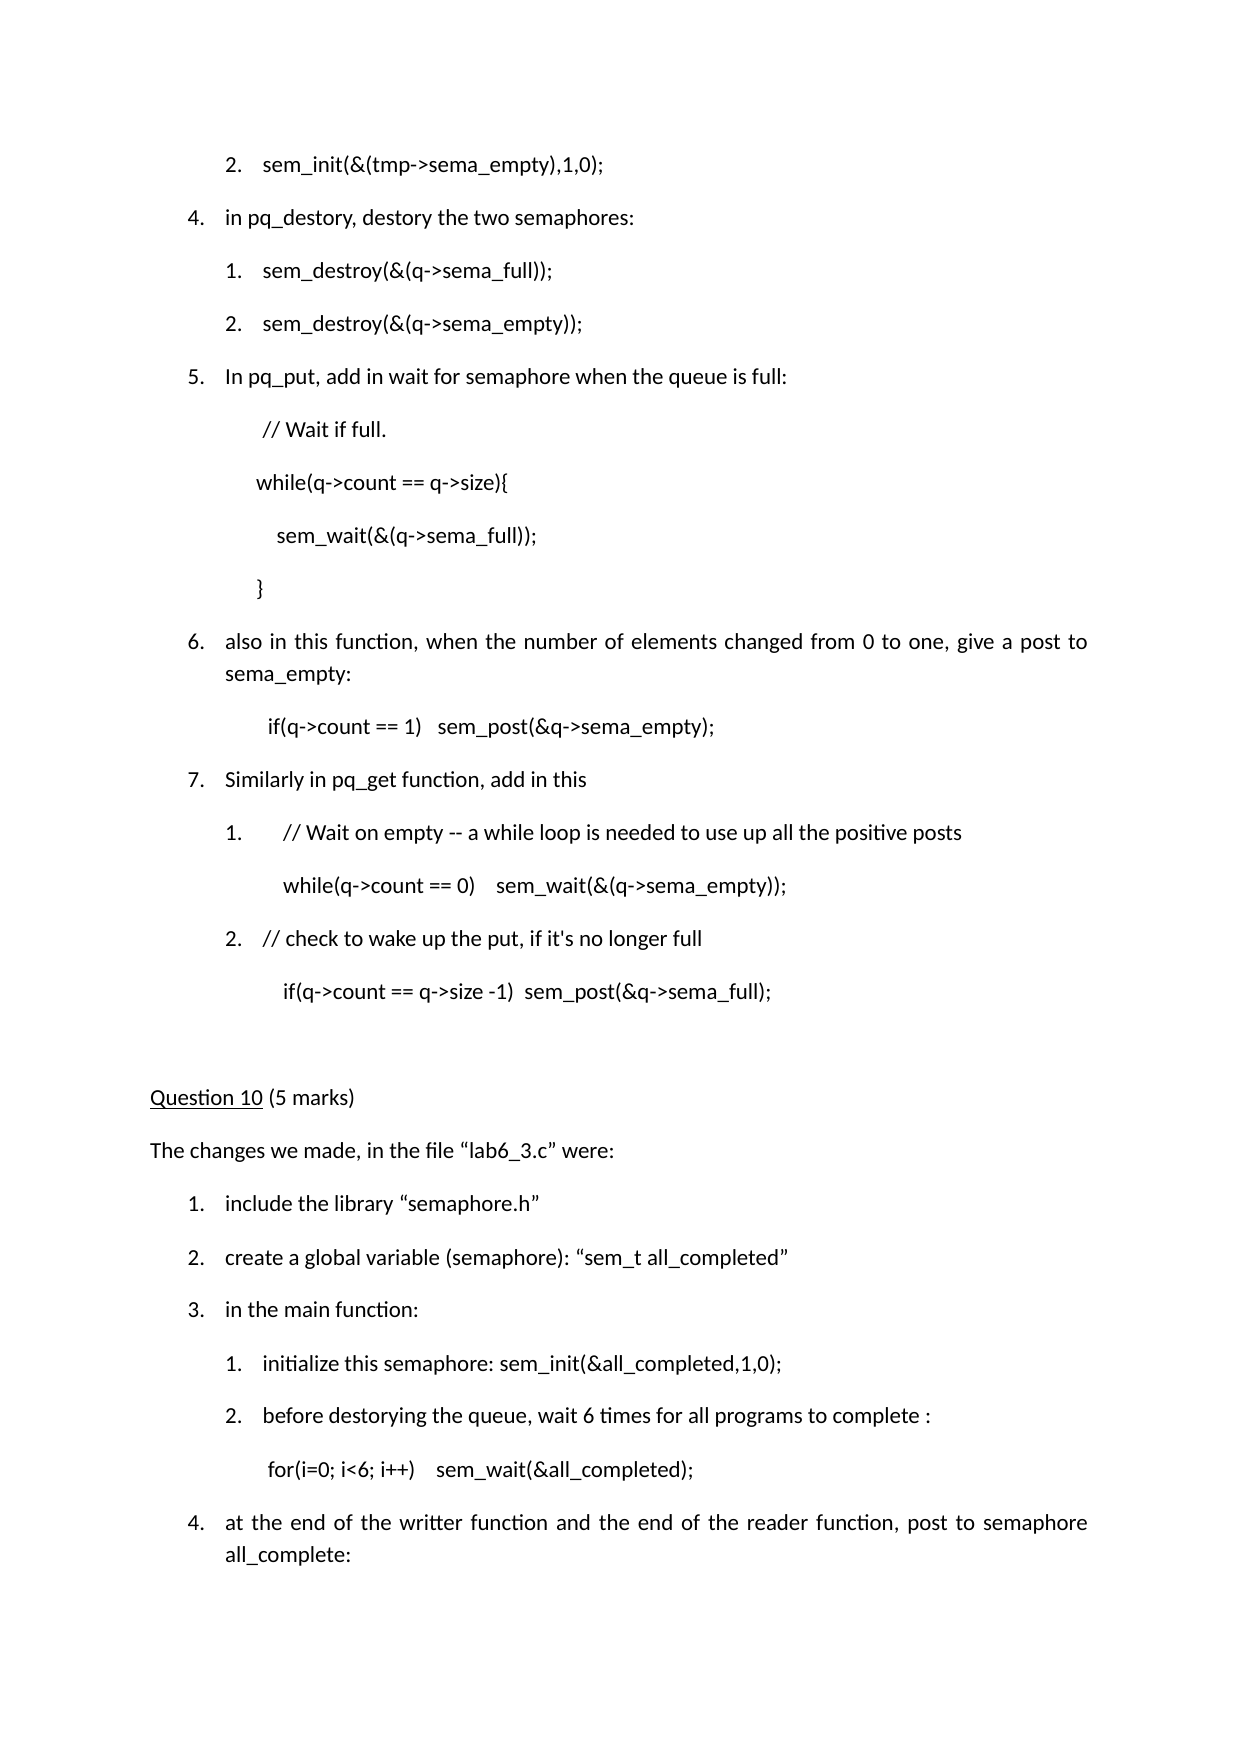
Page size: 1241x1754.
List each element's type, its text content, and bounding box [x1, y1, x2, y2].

list in the main function: [187, 1296, 1090, 1324]
list sem_init(&(tmp->sema_empty),1,0); [225, 150, 1090, 178]
list before destorying the queue, wait 6 times for all programs to complete : [225, 1402, 1090, 1430]
list In pq_put, add in wait for semaphore when the queue is full: [187, 362, 1090, 390]
list if(q->count == q->size -1) sem_post(&q->sema_full); [225, 977, 1090, 1006]
list include the library “semaphore.h” [187, 1189, 1090, 1218]
list create a global variable (semaphore): “sem_t all_completed” [187, 1243, 1090, 1271]
list at the end of the writter function and the end of the reader function, post to semaphore all_complete: [187, 1508, 1090, 1568]
list Similarly in pq_get function, add in this [187, 765, 1090, 793]
list also in this function, when the number of elements changed from 0 to one, give a post to sema_empty: [187, 627, 1090, 687]
text The changes we made, in the file “lab6_3.c” were: [150, 1137, 1090, 1164]
list initialize this semaphore: sem_init(&all_completed,1,0); [225, 1349, 1090, 1377]
list for(i=0; i<6; i++) sem_wait(&all_completed); [225, 1455, 1090, 1483]
list // Wait if full. [225, 415, 1090, 443]
list if(q->count == 1) sem_post(&q->sema_empty); [225, 712, 1090, 740]
text while(q->count == q->size){ [225, 468, 1090, 496]
text Question 10 (5 marks) [150, 1083, 1090, 1112]
list in pq_destory, destory the two semaphores: [187, 203, 1090, 231]
list // check to wake up the put, if it's no longer full [225, 924, 1090, 952]
list sem_destroy(&(q->sema_empty)); [225, 309, 1090, 337]
list // Wait on empty -- a while loop is needed to use up all the positive posts [225, 818, 1090, 846]
list sem_destroy(&(q->sema_full)); [225, 256, 1090, 284]
text sem_wait(&(q->sema_full)); [225, 521, 1090, 549]
text } [225, 574, 1090, 602]
list while(q->count == 0) sem_wait(&(q->sema_empty)); [225, 871, 1090, 899]
